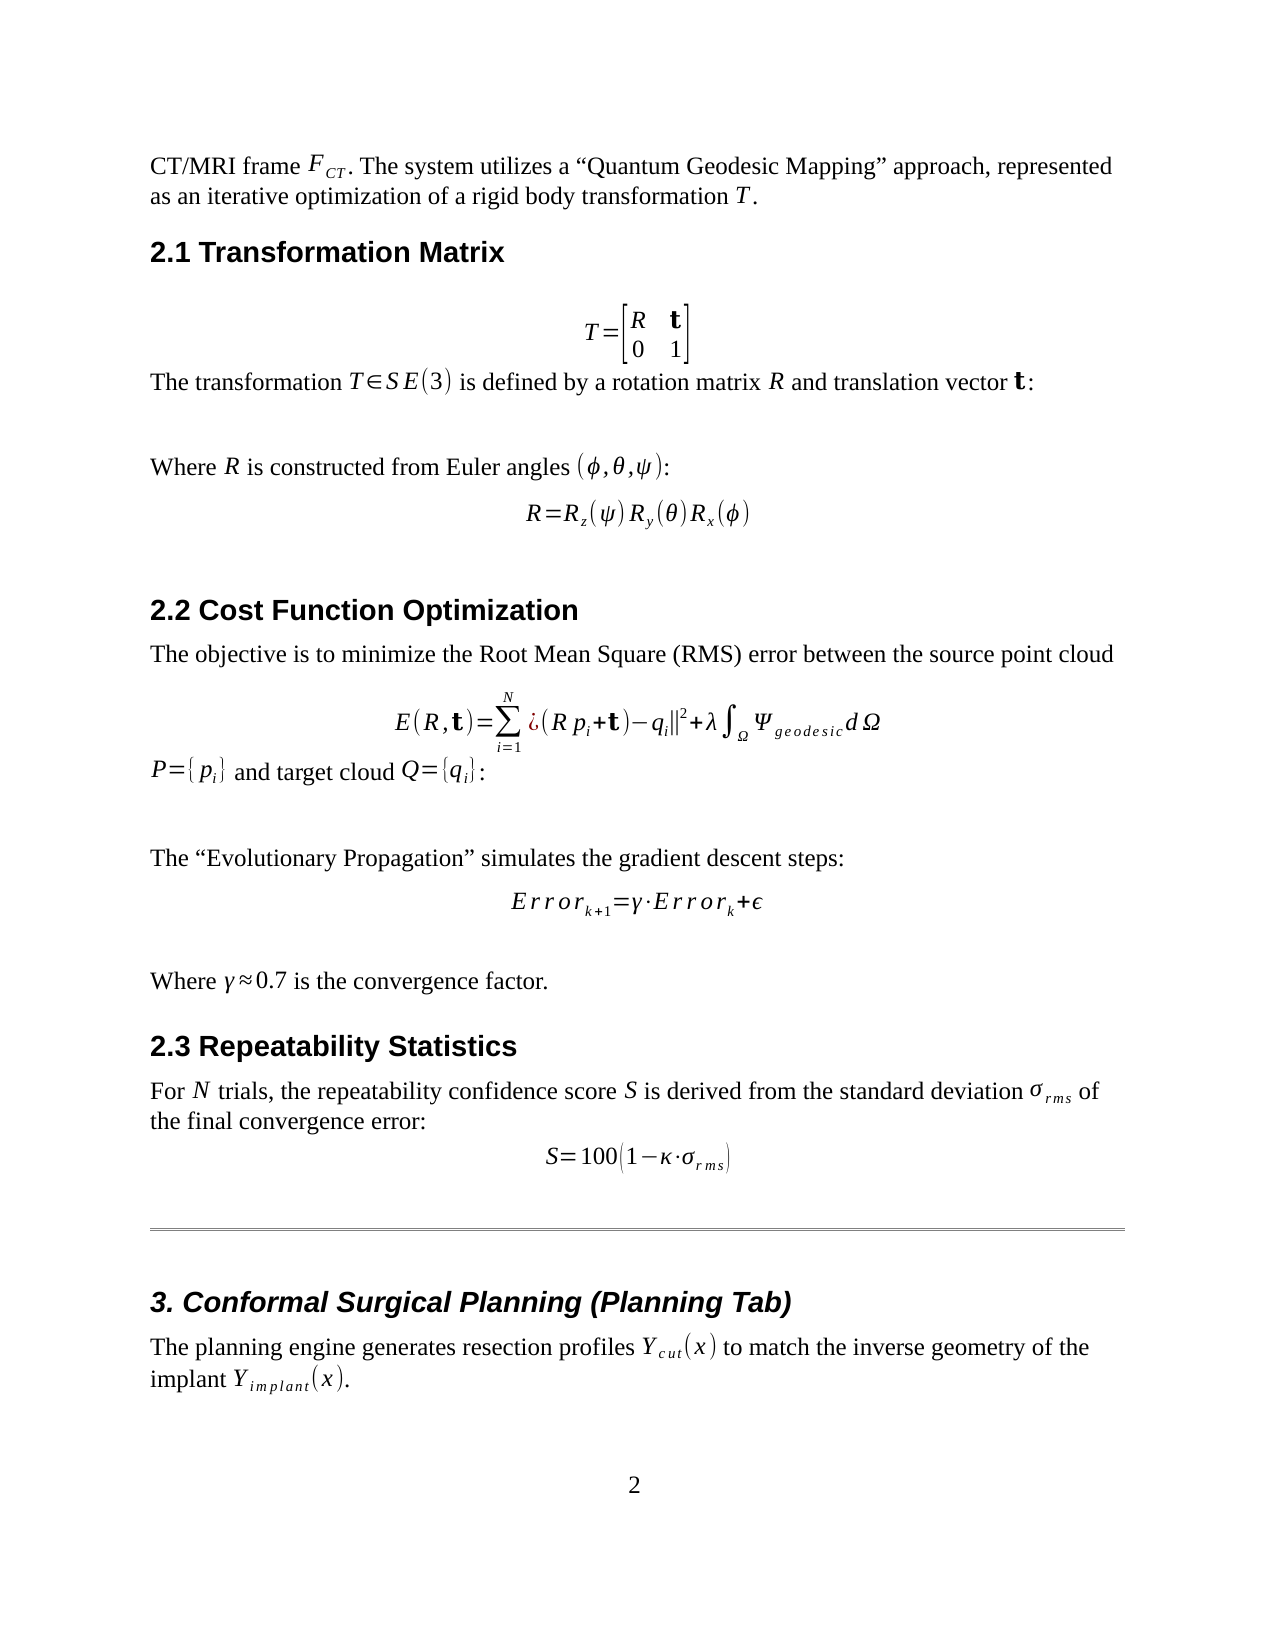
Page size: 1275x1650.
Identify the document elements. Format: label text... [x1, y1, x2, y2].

text The objective is to minimize the Root Mean Square (RMS) error between the source point cloud and target cloud : [150, 639, 1125, 787]
text The planning engine generates resection profiles to match the inverse geometry of the implant . [150, 1331, 1125, 1395]
text Registration aligns the intra-operative tracker coordinate frame with the pre-operative CT/MRI frame . The system utilizes a “Quantum Geodesic Mapping” approach, represented as an iterative optimization of a rigid body transformation . [150, 150, 1125, 210]
subtitle 2.1 Transformation Matrix [150, 235, 1125, 269]
subtitle 3. Conformal Surgical Planning (Planning Tab) [150, 1285, 1125, 1318]
text The transformation is defined by a rotation matrix and translation vector : [150, 281, 1125, 396]
text For trials, the repeatability confidence score is derived from the standard deviation of the final convergence error: [150, 1075, 1125, 1135]
subtitle 2.2 Cost Function Optimization [150, 593, 1125, 626]
text The “Evolutionary Propagation” simulates the gradient descent steps: [150, 843, 1125, 872]
subtitle 2.3 Repeatability Statistics [150, 1029, 1125, 1062]
text Where is constructed from Euler angles : [150, 452, 1125, 482]
text Where is the convergence factor. [150, 966, 1125, 995]
